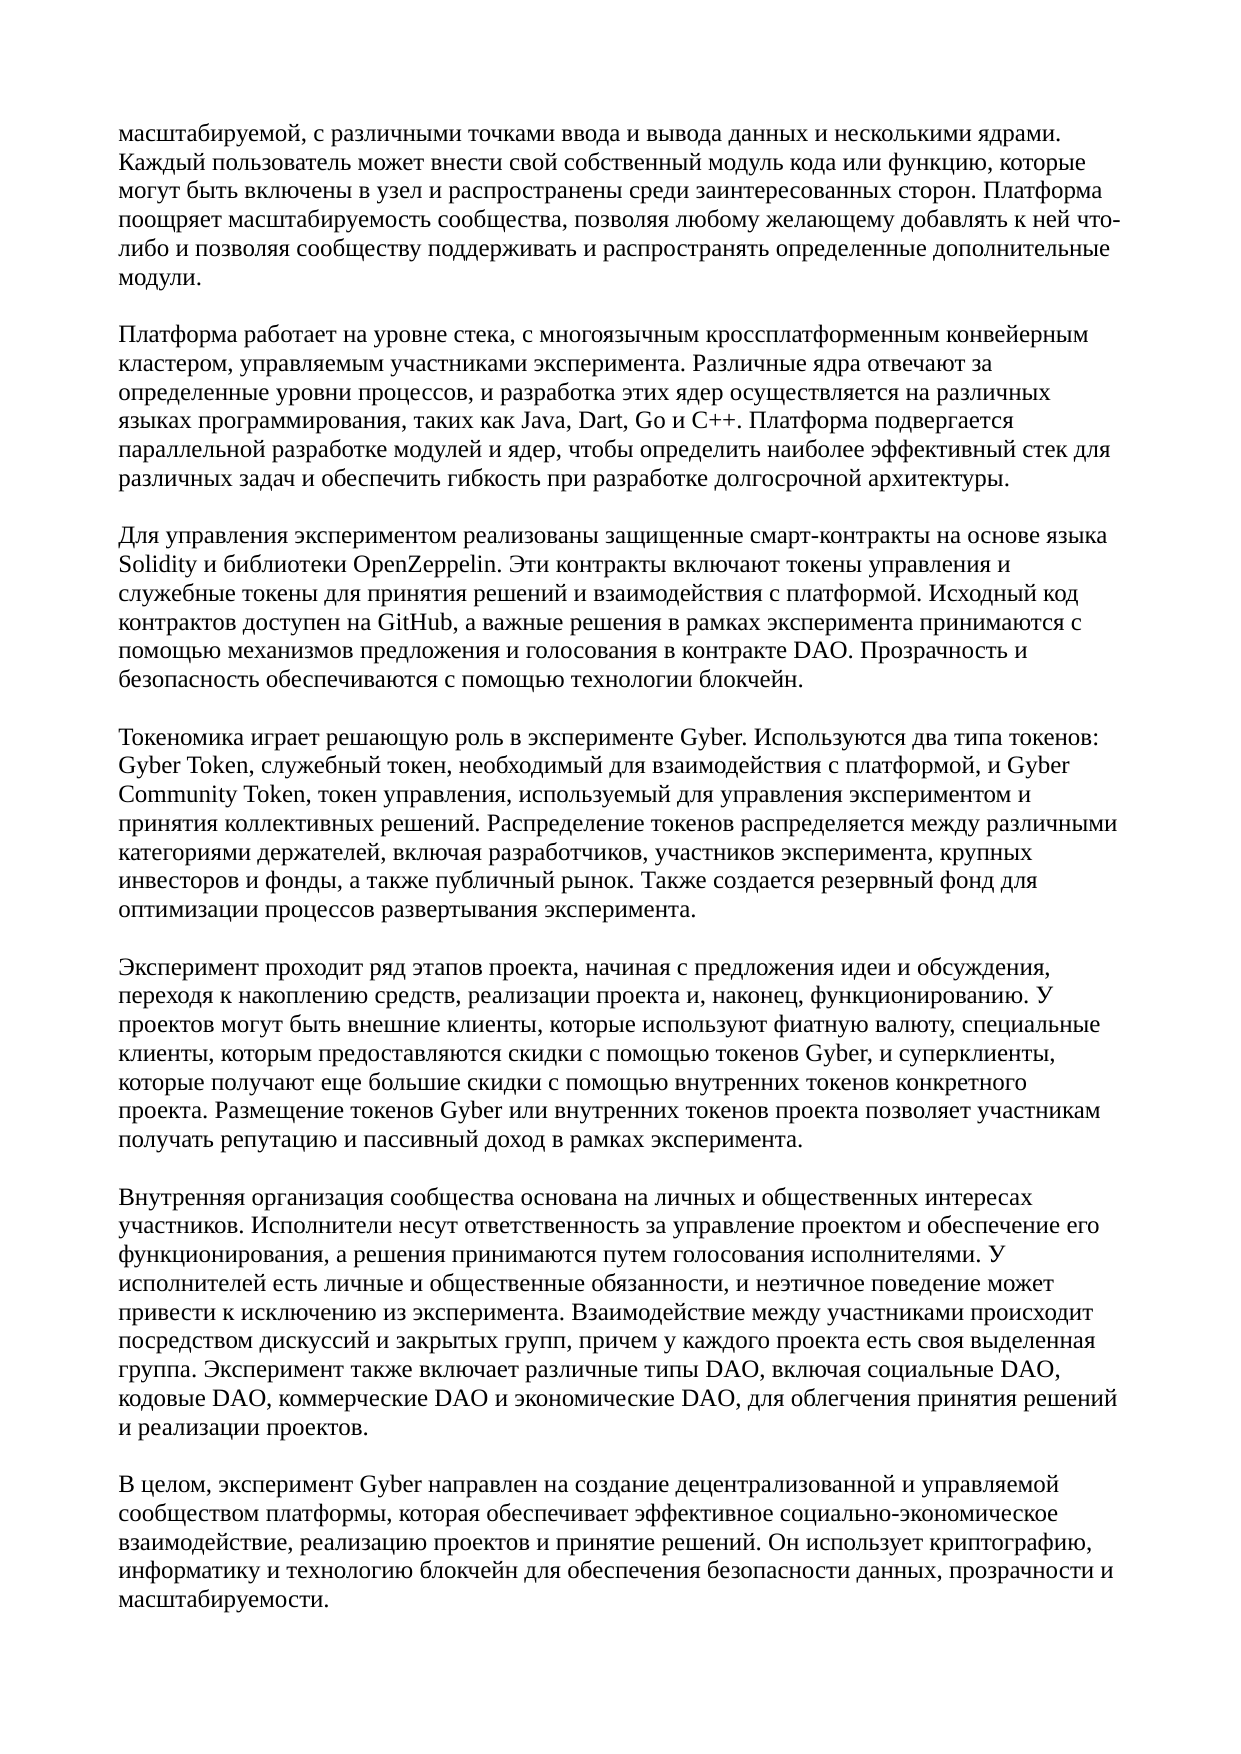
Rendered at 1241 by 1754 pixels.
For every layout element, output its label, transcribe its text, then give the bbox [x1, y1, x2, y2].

text масштабируемой, с различными точками ввода и вывода данных и несколькими ядрами. Каждый пользователь может внести свой собственный модуль кода или функцию, которые могут быть включены в узел и распространены среди заинтересованных сторон. Платформа поощряет масштабируемость сообщества, позволяя любому желающему добавлять к ней что-либо и позволяя сообществу поддерживать и распространять определенные дополнительные модули. Платформа работает на уровне стека, с многоязычным кроссплатформенным конвейерным кластером, управляемым участниками эксперимента. Различные ядра отвечают за определенные уровни процессов, и разработка этих ядер осуществляется на различных языках программирования, таких как Java, Dart, Go и C++. Платформа подвергается параллельной разработке модулей и ядер, чтобы определить наиболее эффективный стек для различных задач и обеспечить гибкость при разработке долгосрочной архитектуры. Для управления экспериментом реализованы защищенные смарт-контракты на основе языка Solidity и библиотеки OpenZeppelin. Эти контракты включают токены управления и служебные токены для принятия решений и взаимодействия с платформой. Исходный код контрактов доступен на GitHub, а важные решения в рамках эксперимента принимаются с помощью механизмов предложения и голосования в контракте DAO. Прозрачность и безопасность обеспечиваются с помощью технологии блокчейн. Токеномика играет решающую роль в эксперименте Gyber. Используются два типа токенов: Gyber Token, служебный токен, необходимый для взаимодействия с платформой, и Gyber Community Token, токен управления, используемый для управления экспериментом и принятия коллективных решений. Распределение токенов распределяется между различными категориями держателей, включая разработчиков, участников эксперимента, крупных инвесторов и фонды, а также публичный рынок. Также создается резервный фонд для оптимизации процессов развертывания эксперимента. Эксперимент проходит ряд этапов проекта, начиная с предложения идеи и обсуждения, переходя к накоплению средств, реализации проекта и, наконец, функционированию. У проектов могут быть внешние клиенты, которые используют фиатную валюту, специальные клиенты, которым предоставляются скидки с помощью токенов Gyber, и суперклиенты, которые получают еще большие скидки с помощью внутренних токенов конкретного проекта. Размещение токенов Gyber или внутренних токенов проекта позволяет участникам получать репутацию и пассивный доход в рамках эксперимента. Внутренняя организация сообщества основана на личных и общественных интересах участников. Исполнители несут ответственность за управление проектом и обеспечение его функционирования, а решения принимаются путем голосования исполнителями. У исполнителей есть личные и общественные обязанности, и неэтичное поведение может привести к исключению из эксперимента. Взаимодействие между участниками происходит посредством дискуссий и закрытых групп, причем у каждого проекта есть своя выделенная группа. Эксперимент также включает различные типы DAO, включая социальные DAO, кодовые DAO, коммерческие DAO и экономические DAO, для облегчения принятия решений и реализации проектов. В целом, эксперимент Gyber направлен на создание децентрализованной и управляемой сообществом платформы, которая обеспечивает эффективное социально-экономическое взаимодействие, реализацию проектов и принятие решений. Он использует криптографию, информатику и технологию блокчейн для обеспечения безопасности данных, прозрачности и масштабируемости. [118, 118, 1122, 1613]
